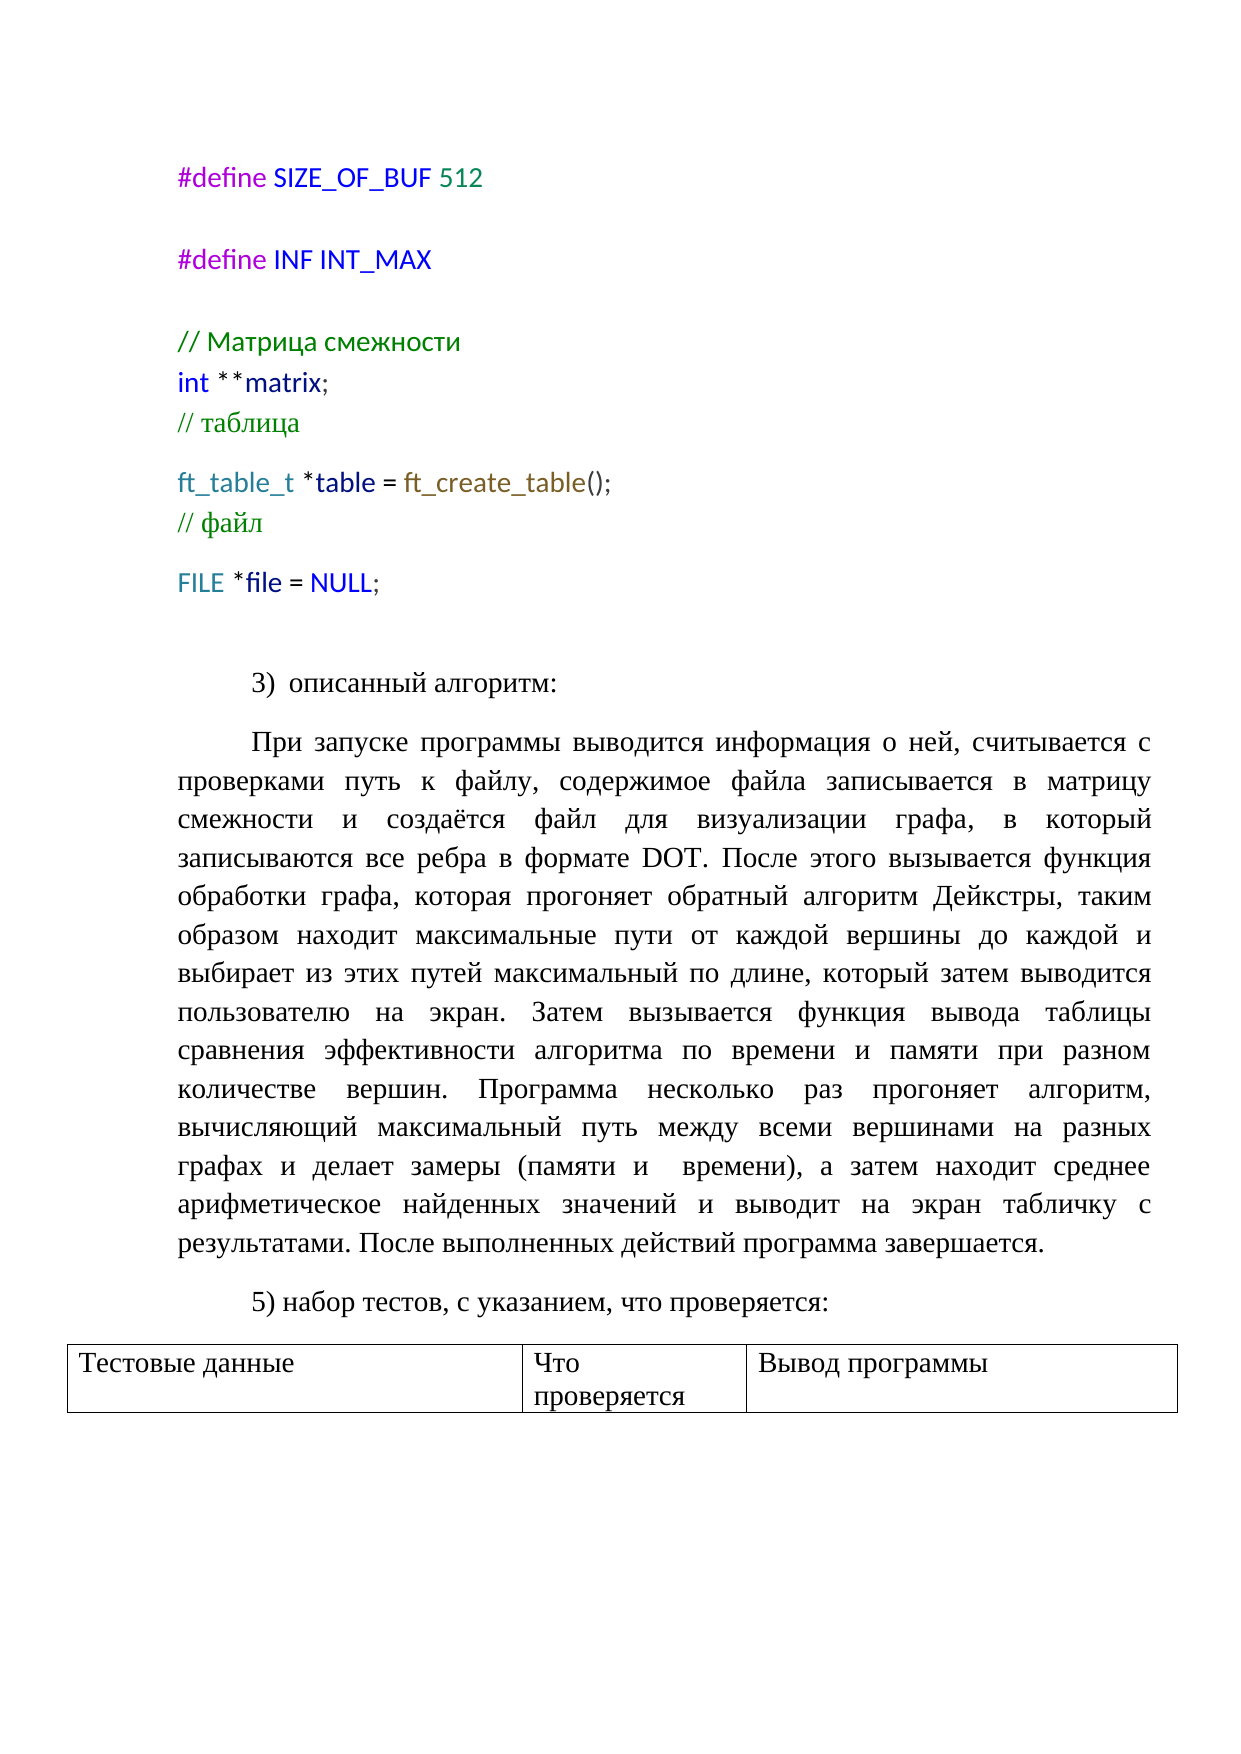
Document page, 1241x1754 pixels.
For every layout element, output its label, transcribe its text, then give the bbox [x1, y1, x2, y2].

text int **matrix; [177, 364, 1152, 399]
list описанный алгоритм: [251, 665, 1152, 698]
text #define SIZE_OF_BUF 512 [177, 159, 1152, 195]
text // Матрица смежности [177, 323, 1152, 358]
text #define INF INT_MAX [177, 241, 1152, 277]
text При запуске программы выводится информация о ней, считывается с проверками путь к файлу, содержимое файла записывается в матрицу смежности и создаётся файл для визуализации графа, в который записываются все ребра в формате DOT. После этого вызывается функция обработки графа, которая прогоняет обратный алгоритм Дейкстры, таким образом находит максимальные пути от каждой вершины до каждой и выбирает из этих путей максимальный по длине, который затем выводится пользователю на экран. Затем вызывается функция вывода таблицы сравнения эффективности алгоритма по времени и памяти при разном количестве вершин. Программа несколько раз прогоняет алгоритм, вычисляющий максимальный путь между всеми вершинами на разных графах и делает замеры (памяти и времени), а затем находит среднее арифметическое найденных значений и выводит на экран табличку с результатами. После выполненных действий программа завершается. [177, 724, 1152, 1259]
text 5) набор тестов, с указанием, что проверяется: [177, 1284, 1152, 1318]
text // таблица [177, 405, 1152, 438]
text ft_table_t *table = ft_create_table(); [177, 464, 1152, 500]
table_header Вывод программы [747, 1345, 1177, 1412]
text FILE *file = NULL; [177, 564, 1152, 600]
text // файл [177, 505, 1152, 538]
table_header Тестовые данные [68, 1345, 522, 1412]
table_header Что проверяется [523, 1345, 746, 1412]
